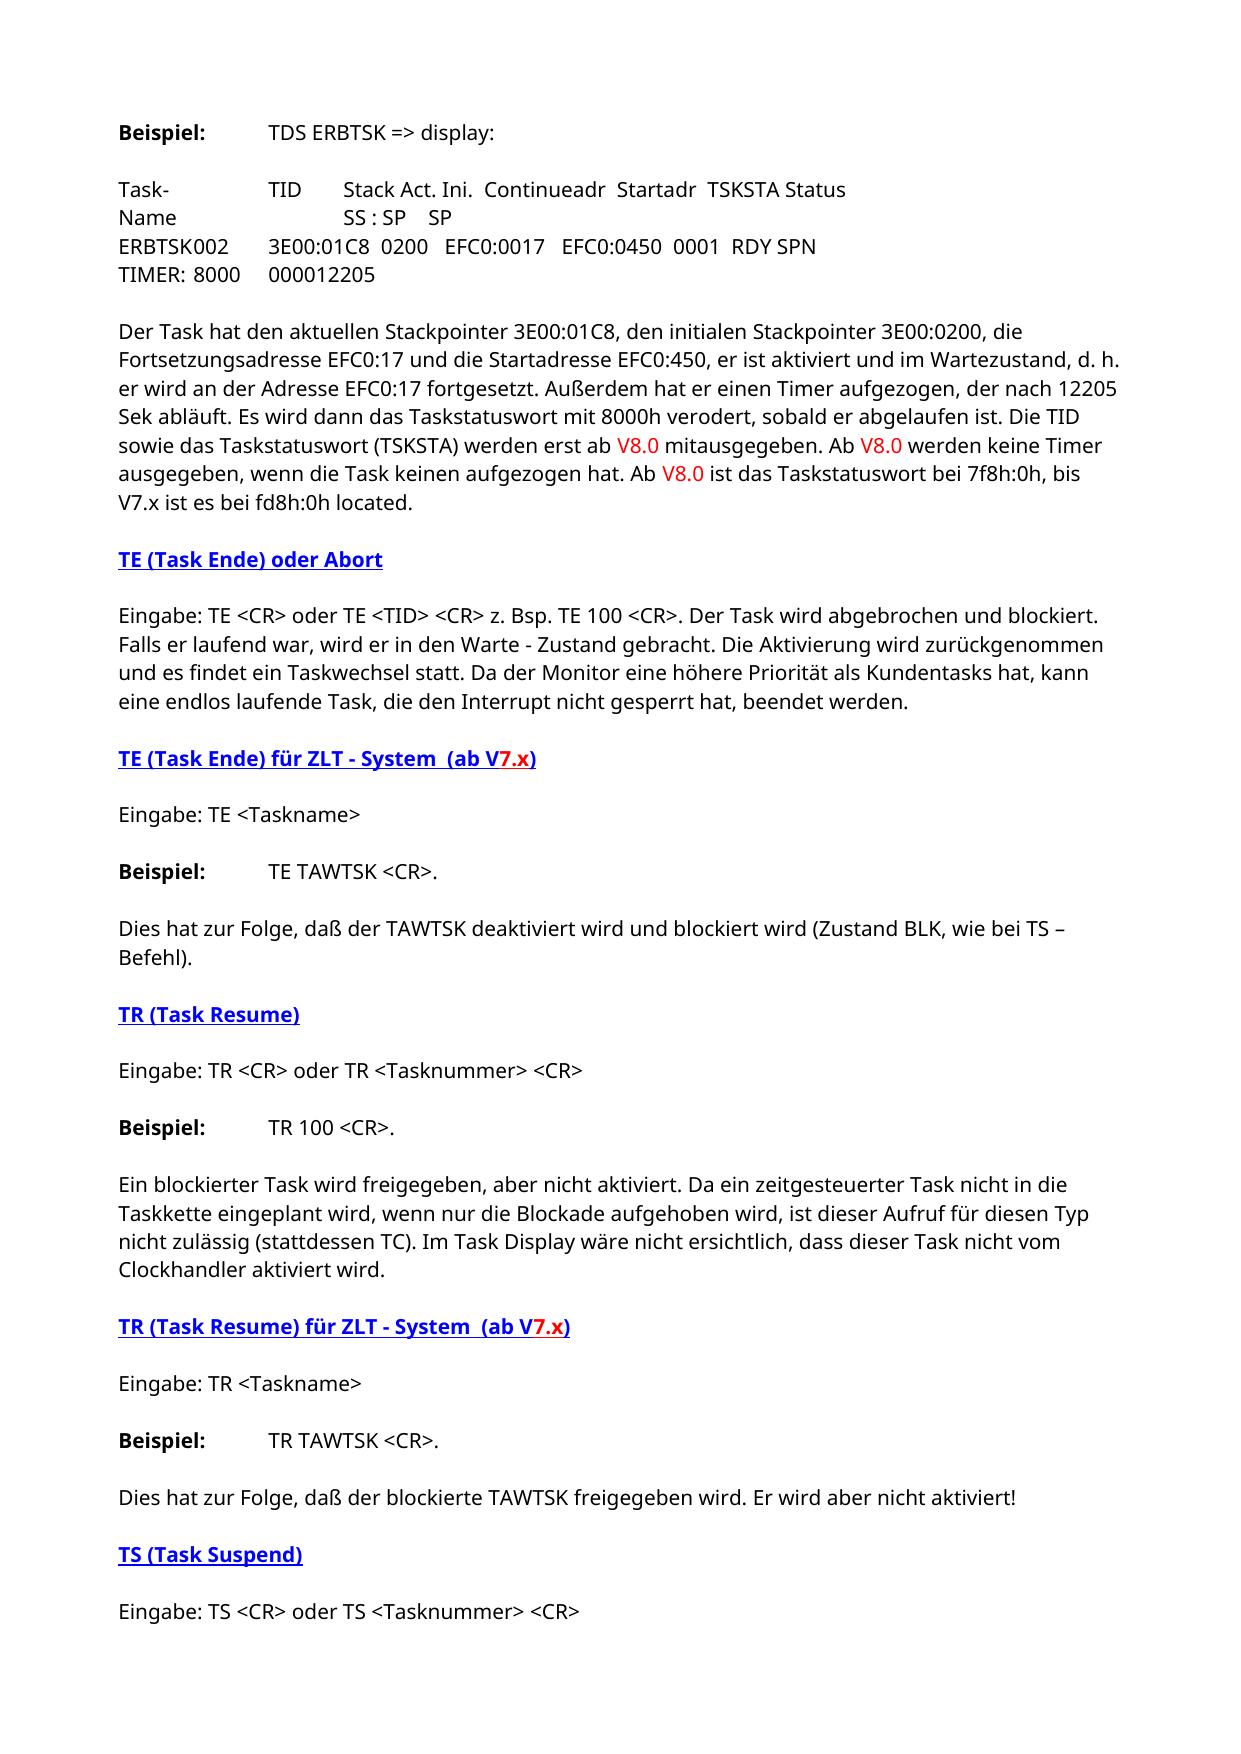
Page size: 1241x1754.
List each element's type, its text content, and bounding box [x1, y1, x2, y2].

text Beispiel: TR 100 <CR>. [118, 1113, 1122, 1142]
text Beispiel: TR TAWTSK <CR>. [118, 1426, 1122, 1455]
text TE (Task Ende) oder Abort [118, 545, 1122, 573]
text TE (Task Ende) für ZLT - System (ab V7.x) [118, 744, 1122, 772]
text Name SS : SP SP [118, 203, 1122, 232]
text Task- TID Stack Act. Ini. Continueadr Startadr TSKSTA Status [118, 175, 1122, 203]
text Eingabe: TR <Taskname> [118, 1369, 1122, 1398]
text Beispiel: TE TAWTSK <CR>. [118, 857, 1122, 886]
text Eingabe: TR <CR> oder TR <Tasknummer> <CR> [118, 1057, 1122, 1085]
text ERBTSK 002 3E00:01C8 0200 EFC0:0017 EFC0:0450 0001 RDY SPN [118, 232, 1122, 260]
text Eingabe: TE <Taskname> [118, 801, 1122, 829]
text Ein blockierter Task wird freigegeben, aber nicht aktiviert. Da ein zeitgesteuerter Task nicht in die Taskkette eingeplant wird, wenn nur die Blockade aufgehoben wird, ist dieser Aufruf für diesen Typ nicht zulässig (stattdessen TC). Im Task Display wäre nicht ersichtlich, dass dieser Task nicht vom Clockhandler aktiviert wird. [118, 1170, 1122, 1284]
text TIMER: 8000 000012205 [118, 260, 1122, 289]
text TR (Task Resume) für ZLT - System (ab V7.x) [118, 1312, 1122, 1341]
text Eingabe: TS <CR> oder TS <Tasknummer> <CR> [118, 1597, 1122, 1625]
text Der Task hat den aktuellen Stackpointer 3E00:01C8, den initialen Stackpointer 3E00:0200, die Fortsetzungsadresse EFC0:17 und die Startadresse EFC0:450, er ist aktiviert und im Wartezustand, d. h. er wird an der Adresse EFC0:17 fortgesetzt. Außerdem hat er einen Timer aufgezogen, der nach 12205 Sek abläuft. Es wird dann das Taskstatuswort mit 8000h verodert, sobald er abgelaufen ist. Die TID sowie das Taskstatuswort (TSKSTA) werden erst ab V8.0 mitausgegeben. Ab V8.0 werden keine Timer ausgegeben, wenn die Task keinen aufgezogen hat. Ab V8.0 ist das Taskstatuswort bei 7f8h:0h, bis V7.x ist es bei fd8h:0h located. [118, 317, 1122, 516]
text Dies hat zur Folge, daß der TAWTSK deaktiviert wird und blockiert wird (Zustand BLK, wie bei TS – Befehl). [118, 914, 1122, 971]
text Dies hat zur Folge, daß der blockierte TAWTSK freigegeben wird. Er wird aber nicht aktiviert! [118, 1483, 1122, 1512]
text TS (Task Suspend) [118, 1540, 1122, 1568]
text Beispiel: TDS ERBTSK => display: [118, 118, 1122, 147]
text Eingabe: TE <CR> oder TE <TID> <CR> z. Bsp. TE 100 <CR>. Der Task wird abgebrochen und blockiert. Falls er laufend war, wird er in den Warte - Zustand gebracht. Die Aktivierung wird zurückgenommen und es findet ein Taskwechsel statt. Da der Monitor eine höhere Priorität als Kundentasks hat, kann eine endlos laufende Task, die den Interrupt nicht gesperrt hat, beendet werden. [118, 602, 1122, 715]
text TR (Task Resume) [118, 1000, 1122, 1028]
